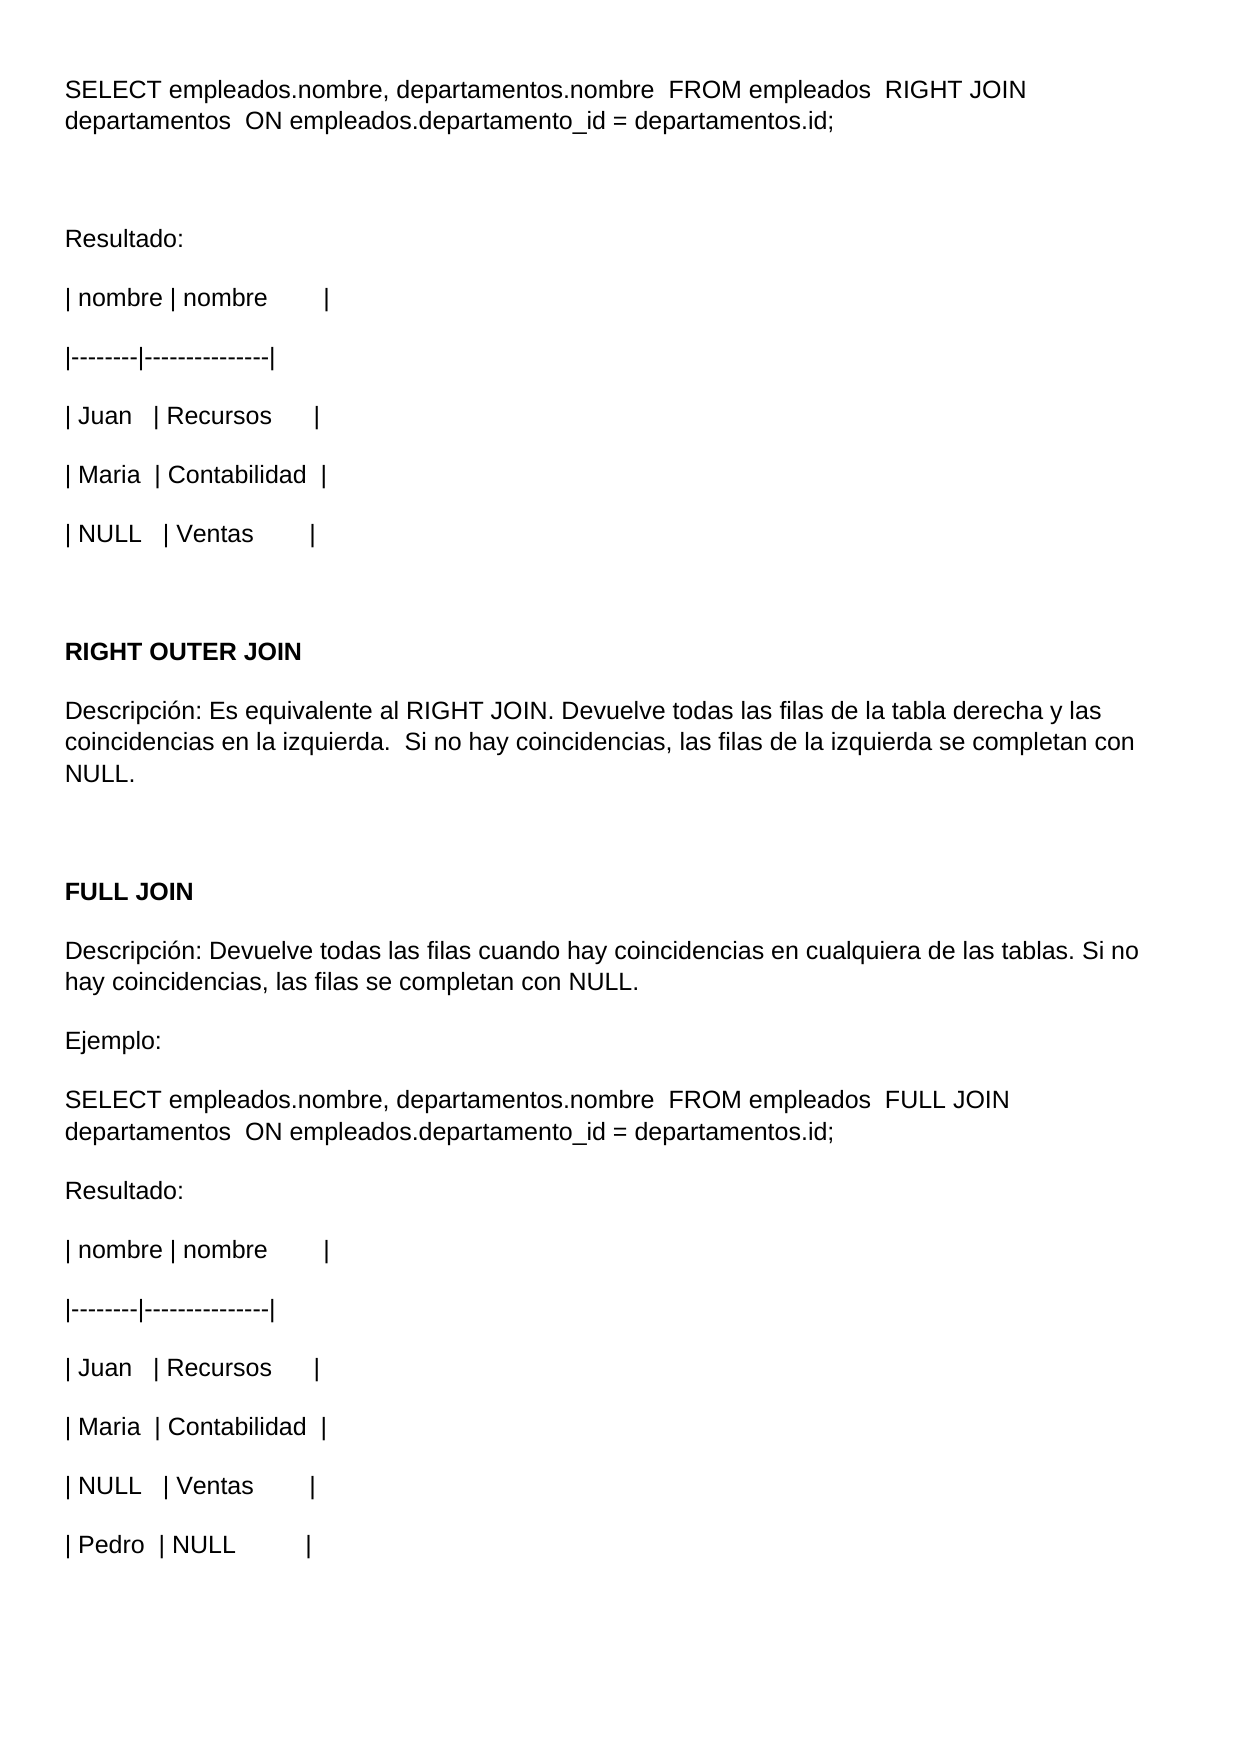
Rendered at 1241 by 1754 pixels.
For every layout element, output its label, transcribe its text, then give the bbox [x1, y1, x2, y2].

text | nombre | nombre | [64, 283, 1175, 312]
text Resultado: [64, 1176, 1175, 1204]
text | NULL | Ventas | [64, 1471, 1175, 1499]
text | NULL | Ventas | [64, 519, 1175, 548]
text | nombre | nombre | [64, 1235, 1175, 1263]
text | Juan | Recursos | [64, 401, 1175, 430]
text | Maria | Contabilidad | [64, 460, 1175, 489]
text | Maria | Contabilidad | [64, 1412, 1175, 1440]
text | Juan | Recursos | [64, 1353, 1175, 1381]
text Resultado: [64, 224, 1175, 253]
text SELECT empleados.nombre, departamentos.nombre FROM empleados FULL JOIN departamentos ON empleados.departamento_id = departamentos.id; [64, 1085, 1175, 1146]
text Ejemplo: [64, 1026, 1175, 1055]
text RIGHT OUTER JOIN [64, 637, 1175, 666]
text |--------|---------------| [64, 342, 1175, 371]
text |--------|---------------| [64, 1294, 1175, 1322]
text Descripción: Es equivalente al RIGHT JOIN. Devuelve todas las filas de la tabla derecha y las coincidencias en la izquierda. Si no hay coincidencias, las filas de la izquierda se completan con NULL. [64, 696, 1175, 788]
text SELECT empleados.nombre, departamentos.nombre FROM empleados RIGHT JOIN departamentos ON empleados.departamento_id = departamentos.id; [64, 75, 1175, 135]
text | Pedro | NULL | [64, 1529, 1175, 1558]
text FULL JOIN [64, 877, 1175, 906]
text Descripción: Devuelve todas las filas cuando hay coincidencias en cualquiera de las tablas. Si no hay coincidencias, las filas se completan con NULL. [64, 936, 1175, 996]
